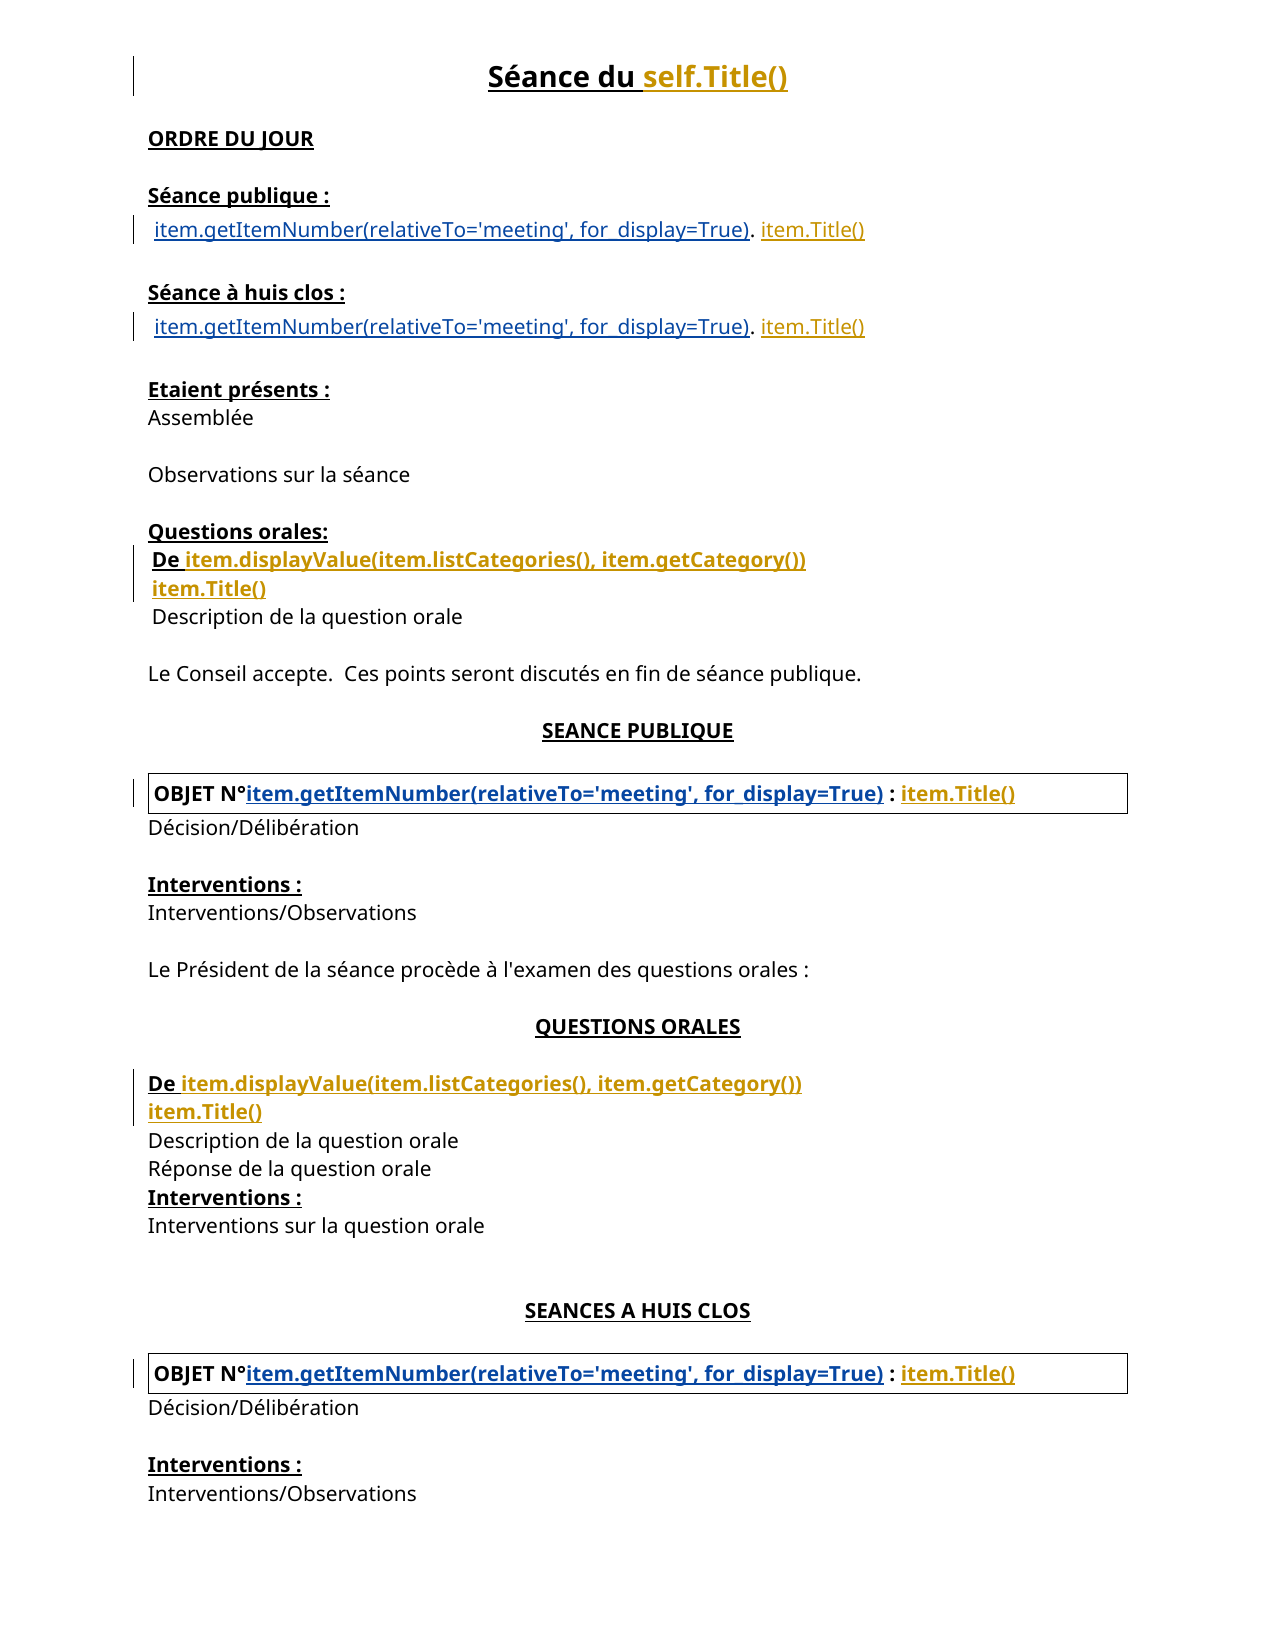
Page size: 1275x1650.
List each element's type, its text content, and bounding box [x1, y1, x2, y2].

table_header item.getItemNumber(relativeTo='meeting', for_display=True). item.Title() [149, 210, 1127, 249]
text Interventions : [148, 1450, 1127, 1479]
text Interventions/Observations [148, 898, 1127, 927]
table_header item.getItemNumber(relativeTo='meeting', for_display=True). item.Title() [149, 306, 1127, 346]
text Observations sur la séance [148, 460, 1127, 517]
text ORDRE DU JOUR [148, 124, 1127, 153]
text Interventions : [148, 870, 1127, 898]
text SEANCES A HUIS CLOS [148, 1296, 1127, 1325]
text Décision/Délibération [148, 814, 1127, 841]
text Interventions/Observations [148, 1479, 1127, 1507]
table_header De item.displayValue(item.listCategories(), item.getCategory()) item.Title() Description de la question orale Réponse de la question orale Interventions : Interventions sur la question orale [148, 1069, 1127, 1239]
text Séance à huis clos : [148, 278, 1127, 306]
table_header OBJET N°item.getItemNumber(relativeTo='meeting', for_display=True) : item.Title() [149, 774, 1127, 813]
text Le Conseil accepte. Ces points seront discutés en fin de séance publique. [148, 659, 1127, 688]
text Séance publique : [148, 181, 1127, 210]
text QUESTIONS ORALES [148, 1012, 1127, 1069]
table_header OBJET N°item.getItemNumber(relativeTo='meeting', for_display=True) : item.Title() [149, 1354, 1127, 1393]
text Le Président de la séance procède à l'examen des questions orales : [148, 955, 1127, 984]
text Questions orales: [148, 517, 1127, 545]
text Assemblée [148, 403, 1127, 432]
text Etaient présents : [148, 375, 1127, 403]
text Décision/Délibération [148, 1394, 1127, 1422]
text SEANCE PUBLIQUE [148, 716, 1127, 744]
table_header De item.displayValue(item.listCategories(), item.getCategory()) item.Title() Description de la question orale [152, 545, 1127, 631]
text Séance du self.Title() [148, 56, 1127, 96]
